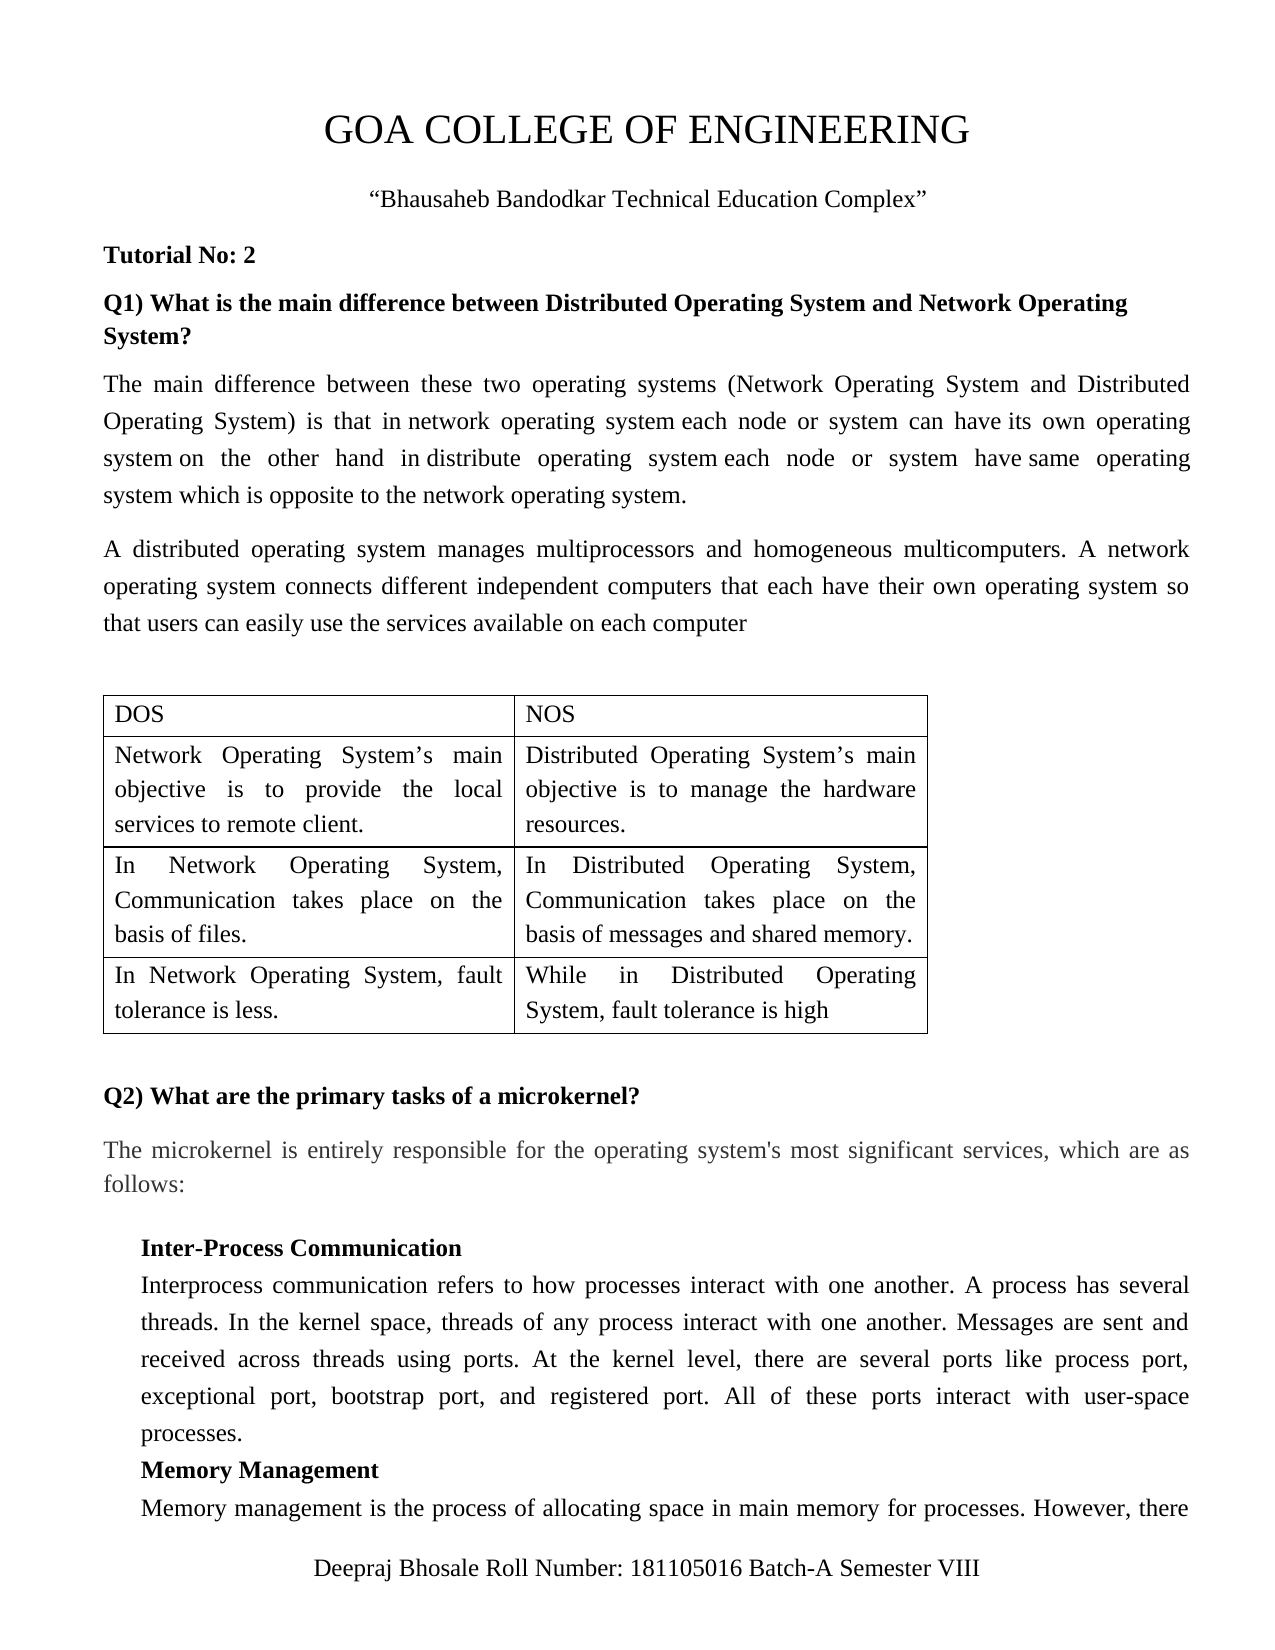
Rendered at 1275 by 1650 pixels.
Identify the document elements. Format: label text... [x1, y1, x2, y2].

text A distributed operating system manages multiprocessors and homogeneous multicomputers. A network operating system connects different independent computers that each have their own operating system so that users can easily use the services available on each computer [103, 534, 1191, 637]
table_cell Distributed Operating System’s main objective is to manage the hardware resources. [515, 737, 927, 846]
table_cell In Network Operating System, fault tolerance is less. [104, 958, 514, 1032]
table_cell In Distributed Operating System, Communication takes place on the basis of messages and shared memory. [515, 848, 927, 957]
table_header NOS [515, 696, 927, 736]
text Memory management is the process of allocating space in main memory for processes. However, there [141, 1493, 1191, 1521]
text Q1) What is the main difference between Distributed Operating System and Network Operating System? [103, 288, 1191, 350]
text Tutorial No: 2 [103, 240, 1191, 269]
text The microkernel is entirely responsible for the operating system's most significant services, which are as follows: [103, 1135, 1191, 1198]
table_cell Network Operating System’s main objective is to provide the local services to remote client. [104, 737, 514, 846]
table_cell While in Distributed Operating System, fault tolerance is high [515, 958, 927, 1032]
text The main difference between these two operating systems (Network Operating System and Distributed Operating System) is that in network operating system each node or system can have its own operating system on the other hand in distribute operating system each node or system have same operating system which is opposite to the network operating system. [103, 369, 1191, 509]
text Interprocess communication refers to how processes interact with one another. A process has several threads. In the kernel space, threads of any process interact with one another. Messages are sent and received across threads using ports. At the kernel level, there are several ports like process port, exceptional port, bootstrap port, and registered port. All of these ports interact with user-space processes. [141, 1270, 1191, 1447]
text Inter-Process Communication [141, 1233, 1191, 1262]
text Memory Management [141, 1456, 1191, 1484]
table_cell In Network Operating System, Communication takes place on the basis of files. [104, 848, 514, 957]
table_header DOS [104, 696, 514, 736]
text Q2) What are the primary tasks of a microkernel? [103, 1081, 1191, 1110]
